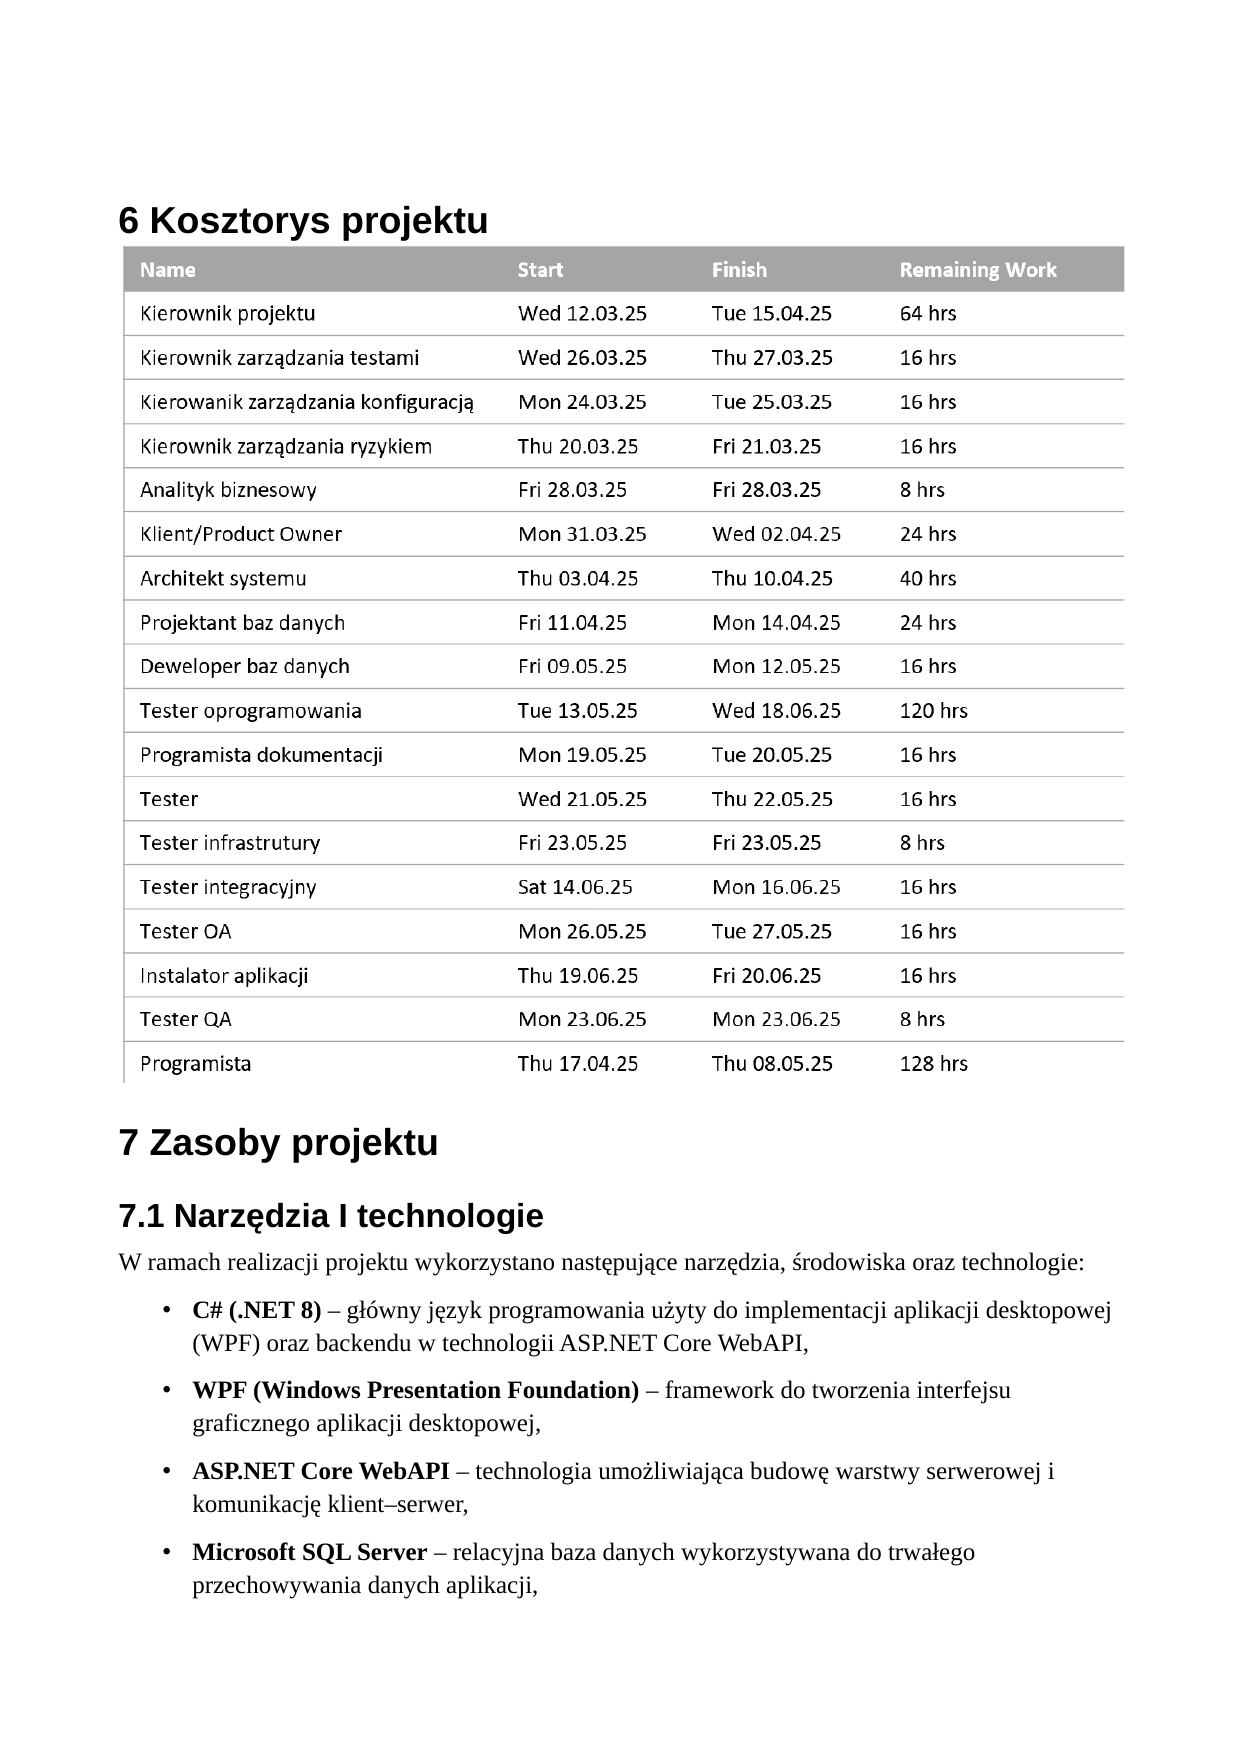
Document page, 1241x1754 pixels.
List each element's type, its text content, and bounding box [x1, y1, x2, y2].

list Microsoft SQL Server – relacyjna baza danych wykorzystywana do trwałego przechowywania danych aplikacji, [162, 1537, 1122, 1598]
subtitle Zasoby projektu [118, 279, 1122, 1163]
subtitle Narzędzia I technologie [118, 1196, 1122, 1235]
picture [120, 246, 1125, 1083]
text W ramach realizacji projektu wykorzystano następujące narzędzia, środowiska oraz technologie: [118, 1247, 1122, 1276]
list C# (.NET 8) – główny język programowania użyty do implementacji aplikacji desktopowej (WPF) oraz backendu w technologii ASP.NET Core WebAPI, [162, 1295, 1122, 1357]
subtitle Kosztorys projektu [118, 199, 1122, 242]
list ASP.NET Core WebAPI – technologia umożliwiająca budowę warstwy serwerowej i komunikację klient–serwer, [162, 1456, 1122, 1518]
list WPF (Windows Presentation Foundation) – framework do tworzenia interfejsu graficznego aplikacji desktopowej, [162, 1376, 1122, 1437]
